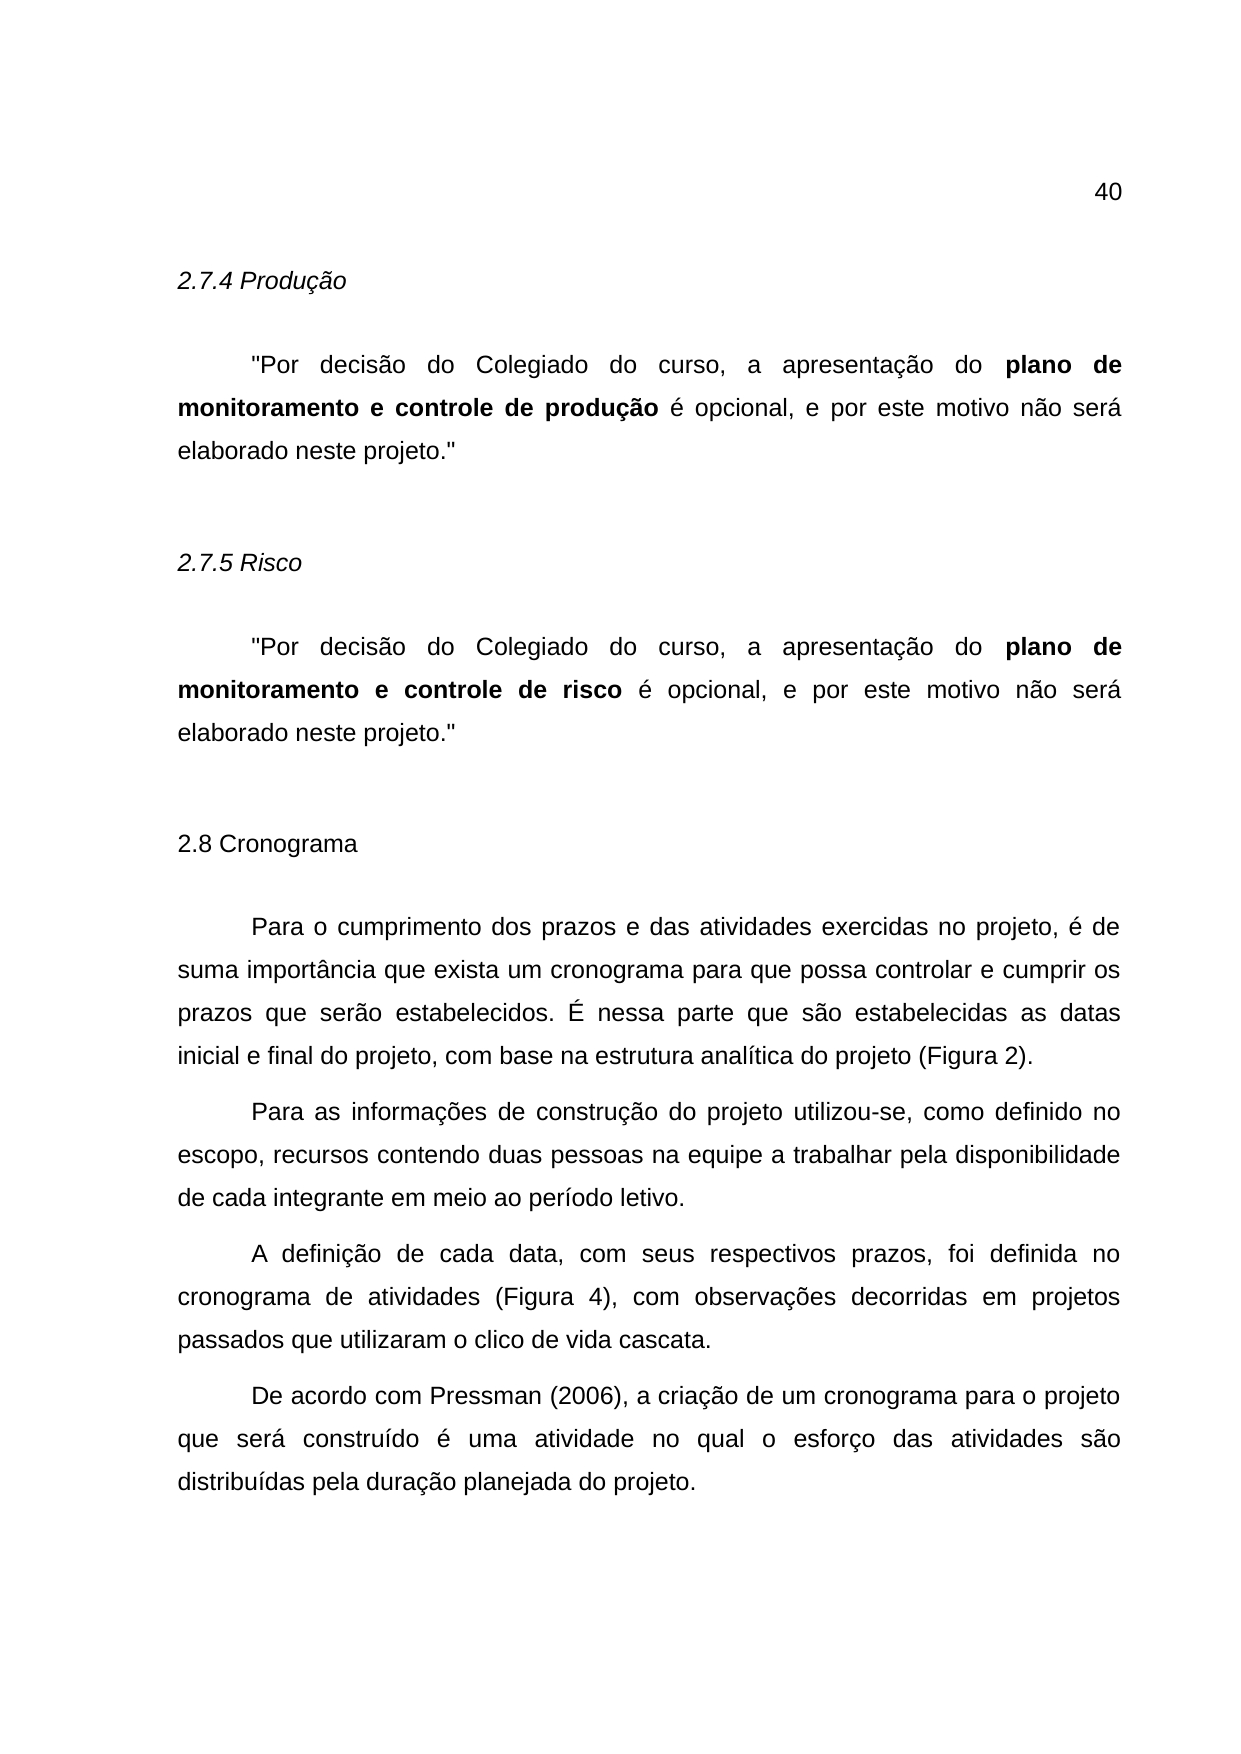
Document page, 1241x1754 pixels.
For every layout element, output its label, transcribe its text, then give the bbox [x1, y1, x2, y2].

text De acordo com Pressman (2006), a criação de um cronograma para o projeto que será construído é uma atividade no qual o esforço das atividades são distribuídas pela duração planejada do projeto. [177, 1381, 1122, 1496]
text Para as informações de construção do projeto utilizou-se, como definido no escopo, recursos contendo duas pessoas na equipe a trabalhar pela disponibilidade de cada integrante em meio ao período letivo. [177, 1097, 1122, 1212]
subtitle 2.7.4 Produção [177, 266, 1122, 294]
text Para o cumprimento dos prazos e das atividades exercidas no projeto, é de suma importância que exista um cronograma para que possa controlar e cumprir os prazos que serão estabelecidos. É nessa parte que são estabelecidas as datas inicial e final do projeto, com base na estrutura analítica do projeto (Figura 2). [177, 912, 1122, 1070]
subtitle 2.8 Cronograma [177, 829, 1122, 858]
text A definição de cada data, com seus respectivos prazos, foi definida no cronograma de atividades (Figura 4), com observações decorridas em projetos passados que utilizaram o clico de vida cascata. [177, 1239, 1122, 1354]
text "Por decisão do Colegiado do curso, a apresentação do plano de monitoramento e controle de risco é opcional, e por este motivo não será elaborado neste projeto." [177, 632, 1122, 747]
text "Por decisão do Colegiado do curso, a apresentação do plano de monitoramento e controle de produção é opcional, e por este motivo não será elaborado neste projeto." [177, 350, 1122, 465]
subtitle 2.7.5 Risco [177, 548, 1122, 576]
